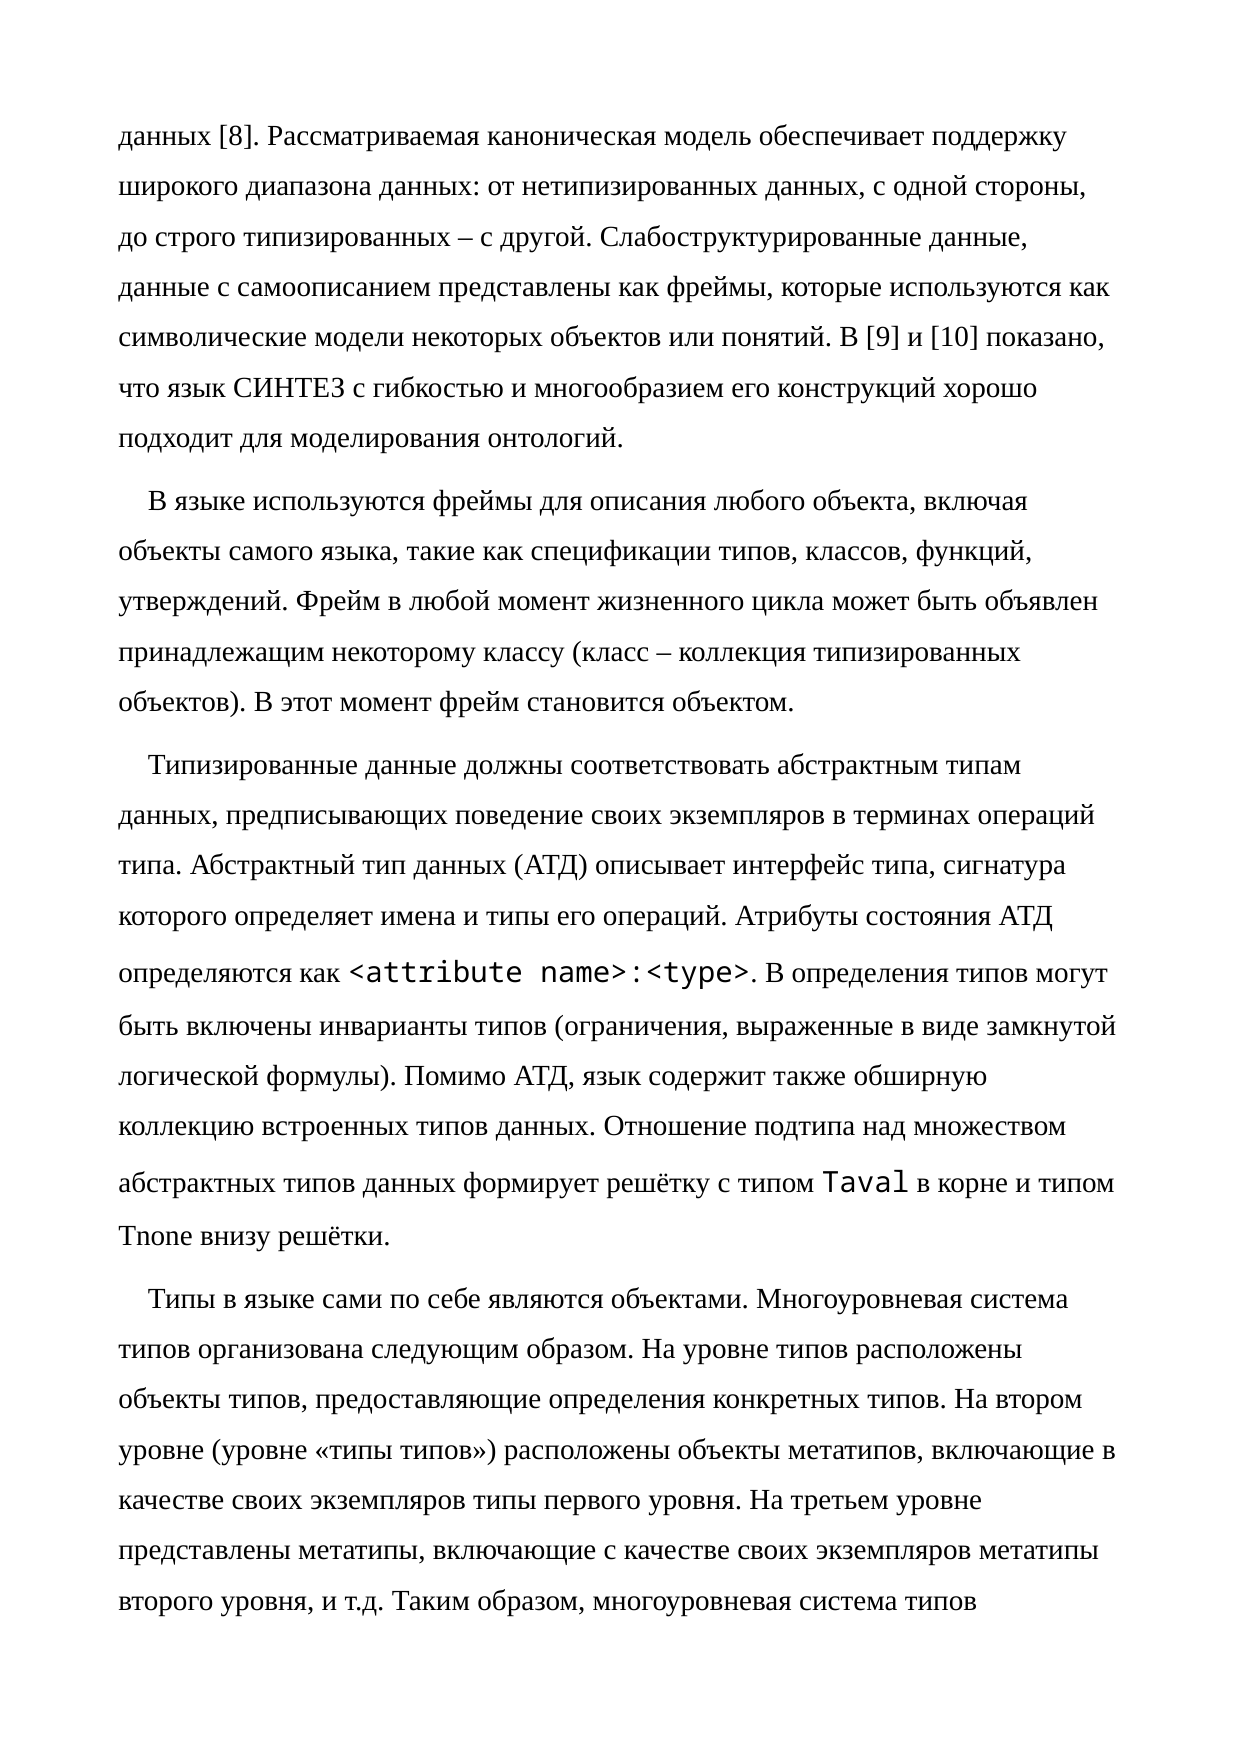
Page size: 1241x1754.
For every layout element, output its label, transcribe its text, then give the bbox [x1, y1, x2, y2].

text В языке используются фреймы для описания любого объекта, включая объекты самого языка, такие как спецификации типов, классов, функций, утверждений. Фрейм в любой момент жизненного цикла может быть объявлен принадлежащим некоторому классу (класс – коллекция типизированных объектов). В этот момент фрейм становится объектом. [118, 483, 1122, 718]
text Типизированные данные должны соответствовать абстрактным типам данных, предписывающих поведение своих экземпляров в терминах операций типа. Абстрактный тип данных (АТД) описывает интерфейс типа, сигнатура которого определяет имена и типы его операций. Атрибуты состояния АТД определяются как <attribute name>:<type>. В определения типов могут быть включены инварианты типов (ограничения, выраженные в виде замкнутой логической формулы). Помимо АТД, язык содержит также обширную коллекцию встроенных типов данных. Отношение подтипа над множеством абстрактных типов данных формирует решётку с типом Taval в корне и типом Tnone внизу решётки. [118, 747, 1122, 1252]
text данных [8]. Рассматриваемая каноническая модель обеспечивает поддержку широкого диапазона данных: от нетипизированных данных, с одной стороны, до строго типизированных – с другой. Слабоструктурированные данные, данные с самоописанием представлены как фреймы, которые используются как символические модели некоторых объектов или понятий. В [9] и [10] показано, что язык СИНТЕЗ с гибкостью и многообразием его конструкций хорошо подходит для моделирования онтологий. [118, 118, 1122, 453]
text Типы в языке сами по себе являются объектами. Многоуровневая система типов организована следующим образом. На уровне типов расположены объекты типов, предоставляющие определения конкретных типов. На втором уровне (уровне «типы типов») расположены объекты метатипов, включающие в качестве своих экземпляров типы первого уровня. На третьем уровне представлены метатипы, включающие с качестве своих экземпляров метатипы второго уровня, и т.д. Таким образом, многоуровневая система типов [118, 1281, 1122, 1616]
